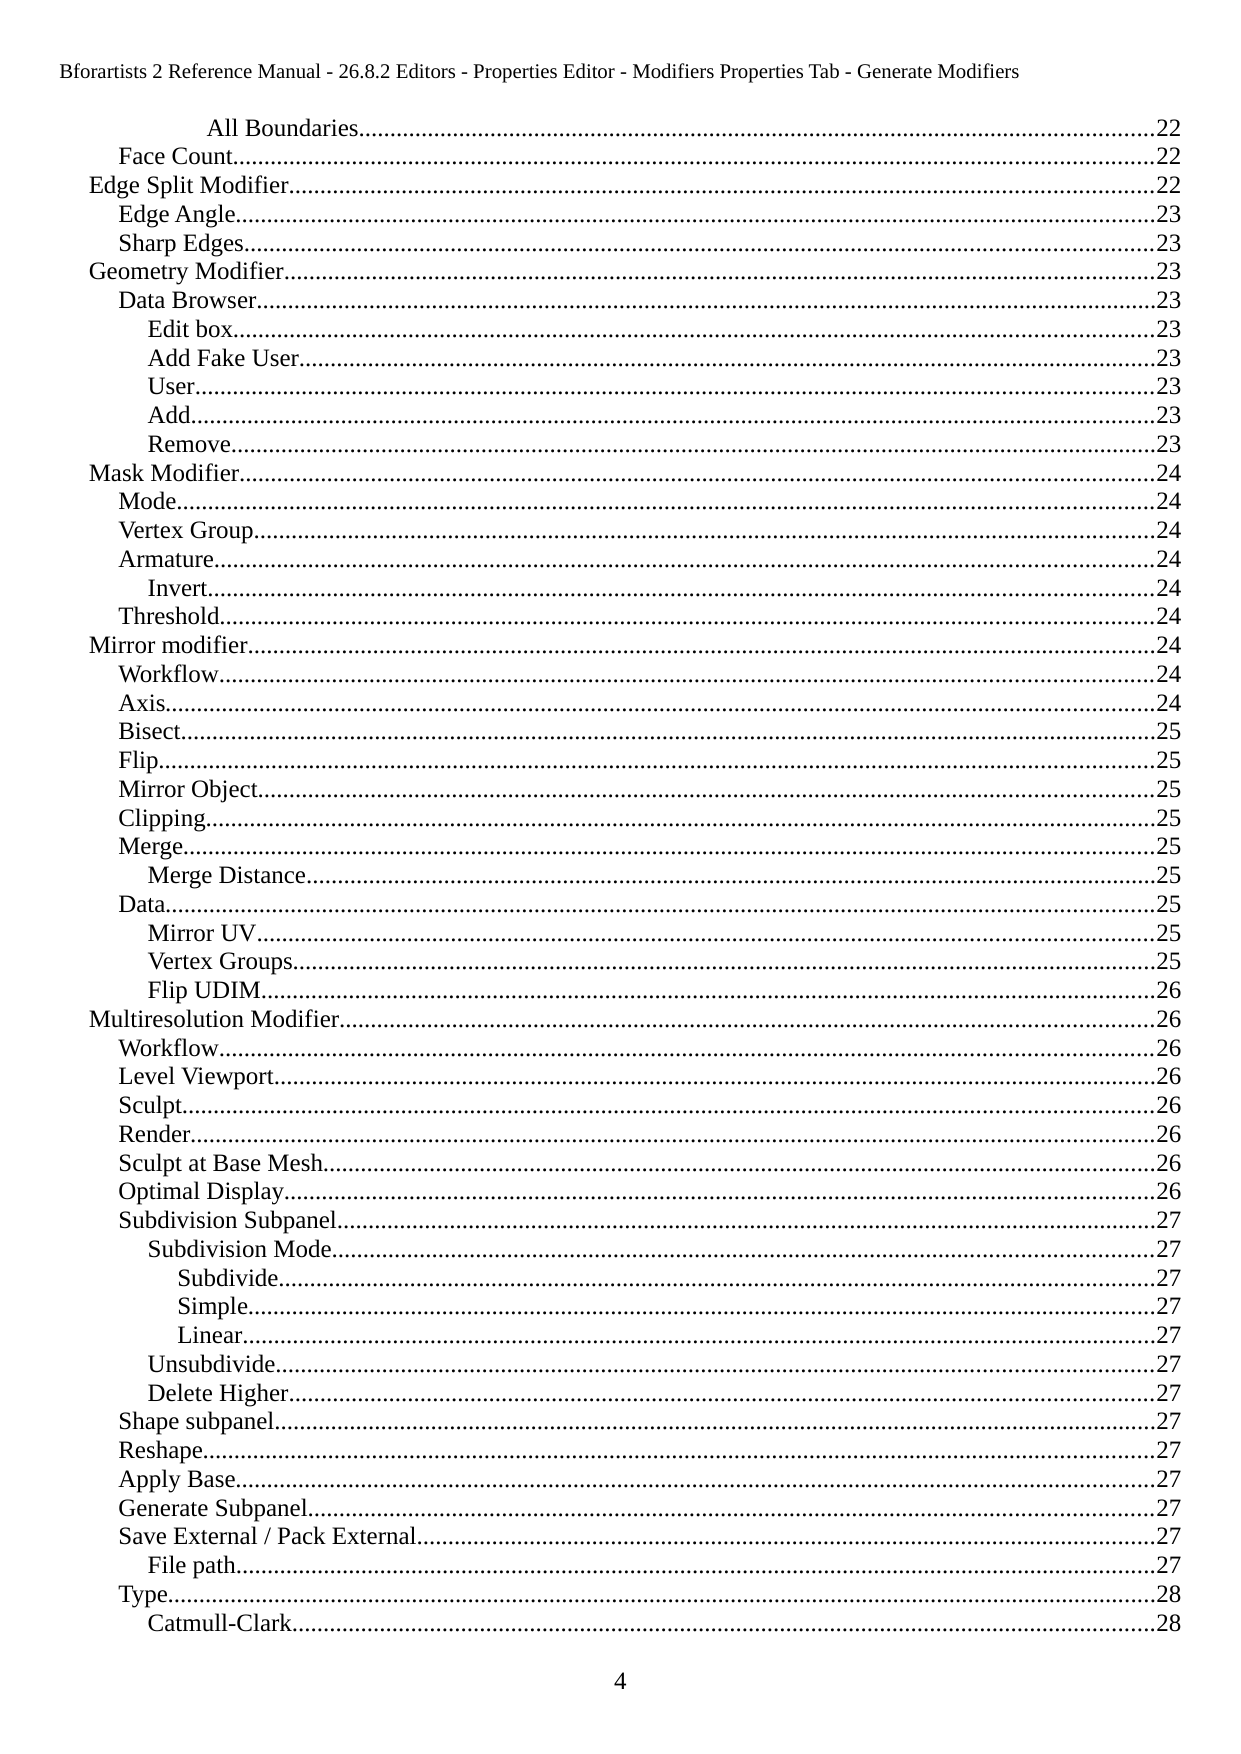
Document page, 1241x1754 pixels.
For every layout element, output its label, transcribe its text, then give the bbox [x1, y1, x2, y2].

text Catmull-Clark 28 [147, 1608, 1181, 1636]
text Merge 25 [118, 831, 1181, 860]
text Mask Modifier 24 [88, 458, 1181, 486]
text Mirror UV 25 [147, 918, 1181, 946]
text Bisect 25 [118, 716, 1181, 745]
text Edit box 23 [147, 314, 1181, 343]
text Axis 24 [118, 688, 1181, 716]
text Add 23 [147, 400, 1181, 429]
text User 23 [147, 371, 1181, 400]
text Delete Higher 27 [147, 1378, 1181, 1406]
text Vertex Groups 25 [147, 946, 1181, 975]
text Data 25 [118, 889, 1181, 918]
text Clipping 25 [118, 803, 1181, 831]
text Geometry Modifier 23 [88, 256, 1181, 285]
text Sharp Edges 23 [118, 228, 1181, 256]
text Subdivide 27 [177, 1263, 1181, 1291]
text Invert 24 [147, 573, 1181, 601]
text Threshold 24 [118, 601, 1181, 630]
text Merge Distance 25 [147, 860, 1181, 889]
text Multiresolution Modifier 26 [88, 1004, 1181, 1033]
text Mode 24 [118, 486, 1181, 515]
text Simple 27 [177, 1291, 1181, 1320]
text Workflow 24 [118, 659, 1181, 688]
text Reshape 27 [118, 1435, 1181, 1464]
text Face Count 22 [118, 141, 1181, 170]
text Shape subpanel 27 [118, 1406, 1181, 1435]
text File path 27 [147, 1550, 1181, 1579]
text Vertex Group 24 [118, 515, 1181, 544]
text Optimal Display 26 [118, 1176, 1181, 1205]
text Subdivision Mode 27 [147, 1234, 1181, 1263]
text Save External / Pack External 27 [118, 1521, 1181, 1550]
text Workflow 26 [118, 1033, 1181, 1061]
text Linear 27 [177, 1320, 1181, 1349]
text Sculpt at Base Mesh 26 [118, 1148, 1181, 1176]
text Edge Split Modifier 22 [88, 170, 1181, 199]
text Mirror Object 25 [118, 774, 1181, 803]
text Level Viewport 26 [118, 1061, 1181, 1090]
text Generate Subpanel 27 [118, 1493, 1181, 1521]
text Sculpt 26 [118, 1090, 1181, 1119]
text Armature 24 [118, 544, 1181, 573]
text Apply Base 27 [118, 1464, 1181, 1493]
text Flip 25 [118, 745, 1181, 774]
text All Boundaries 22 [206, 113, 1181, 141]
text Flip UDIM 26 [147, 975, 1181, 1004]
text Edge Angle 23 [118, 199, 1181, 228]
text Render 26 [118, 1119, 1181, 1148]
text Subdivision Subpanel 27 [118, 1205, 1181, 1234]
text Add Fake User 23 [147, 343, 1181, 371]
text Data Browser 23 [118, 285, 1181, 314]
text Unsubdivide 27 [147, 1349, 1181, 1378]
text Mirror modifier 24 [88, 630, 1181, 659]
text Type 28 [118, 1579, 1181, 1608]
text Remove 23 [147, 429, 1181, 458]
